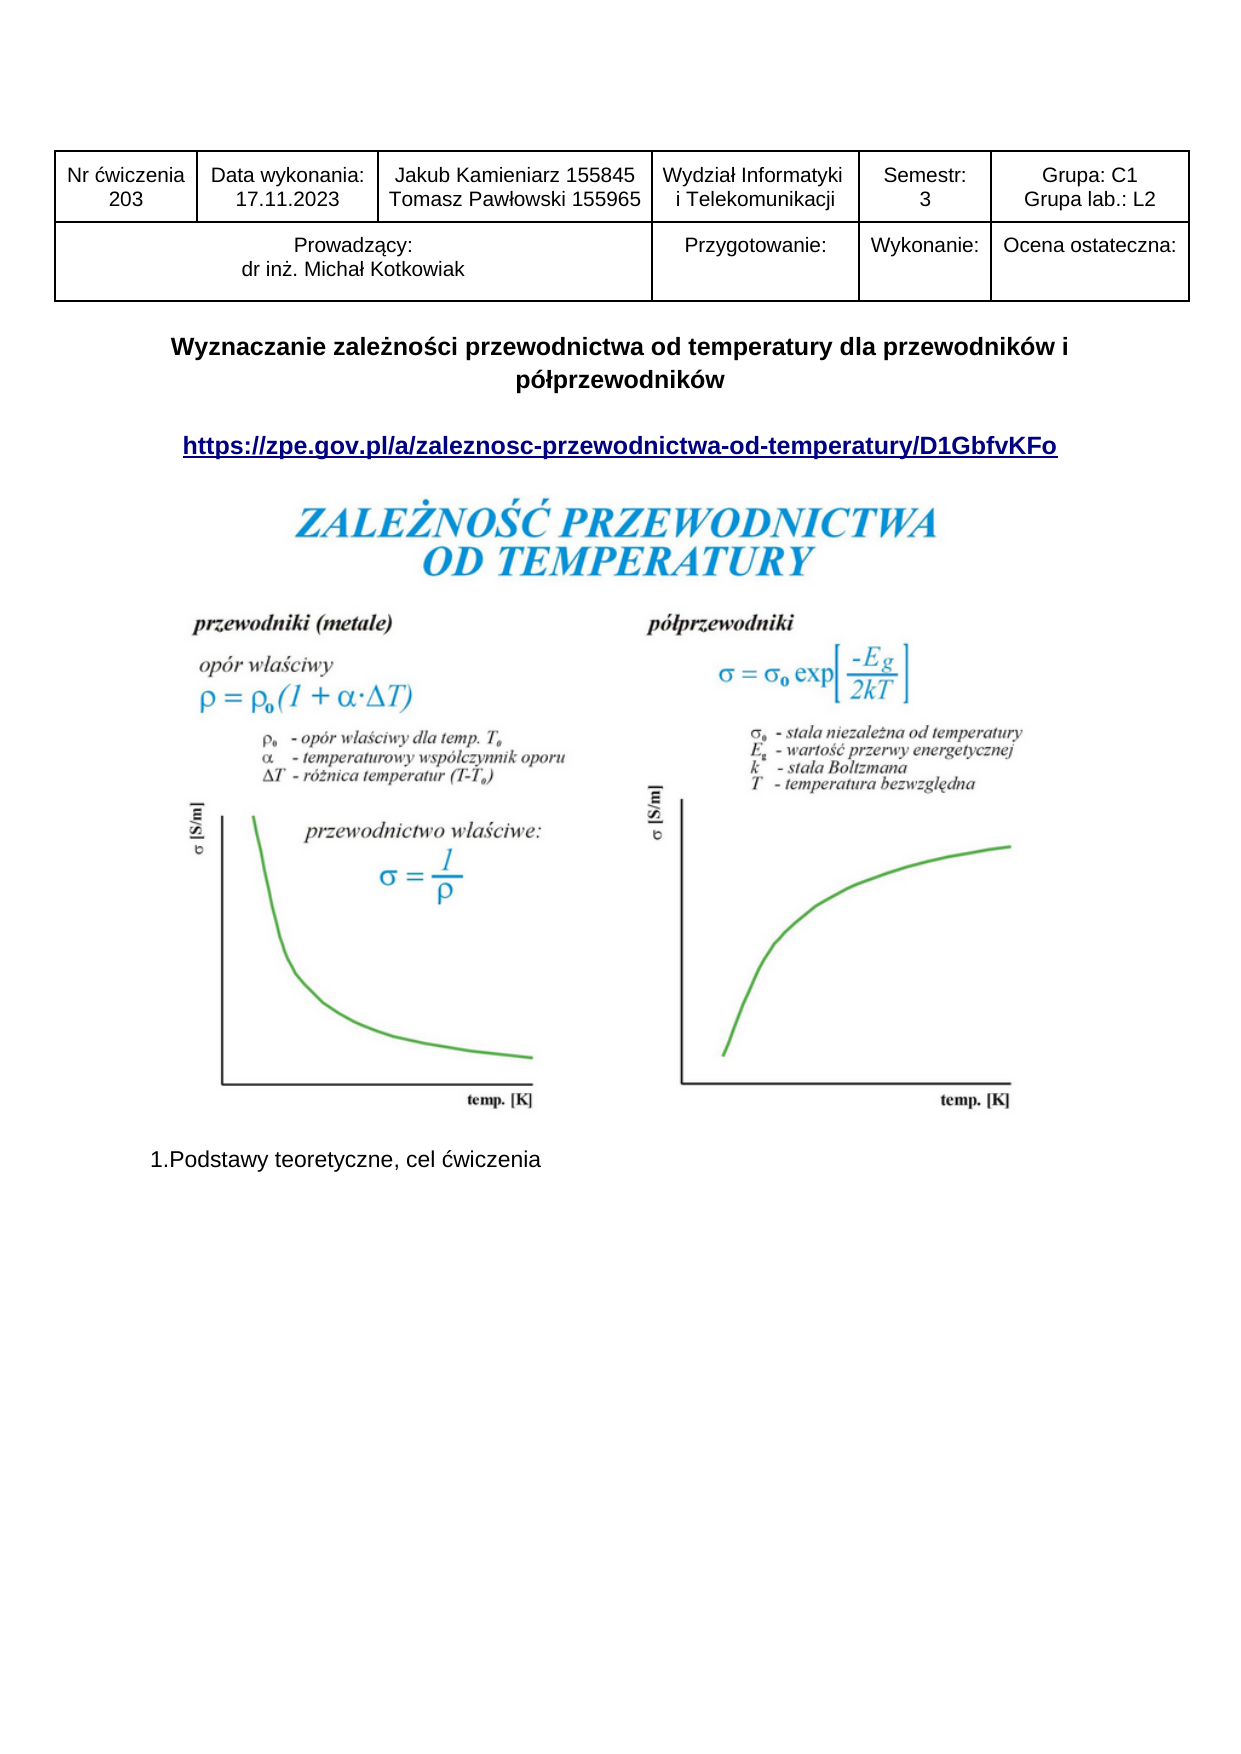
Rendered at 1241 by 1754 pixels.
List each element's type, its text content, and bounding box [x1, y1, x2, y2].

picture [163, 494, 1077, 1138]
text 1.Podstawy teoretyczne, cel ćwiczenia [150, 494, 1090, 1202]
table_header Nr ćwiczenia 203 [56, 152, 196, 221]
table_cell Wykonanie: [860, 223, 990, 300]
table_header Grupa: C1 Grupa lab.: L2 [992, 152, 1188, 221]
table_cell Prowadzący: dr inż. Michał Kotkowiak [56, 223, 651, 300]
text https://zpe.gov.pl/a/zaleznosc-przewodnictwa-od-temperatury/D1GbfvKFo [150, 431, 1090, 460]
table_cell Ocena ostateczna: [992, 223, 1188, 300]
table_cell Przygotowanie: [653, 223, 858, 300]
table_header Semestr: 3 [860, 152, 990, 221]
table_header Wydział Informatyki i Telekomunikacji [653, 152, 858, 221]
table_header Data wykonania: 17.11.2023 [198, 152, 377, 221]
text Wyznaczanie zależności przewodnictwa od temperatury dla przewodników i półprzewodników [150, 332, 1090, 394]
table_header Jakub Kamieniarz 155845 Tomasz Pawłowski 155965 [379, 152, 651, 221]
